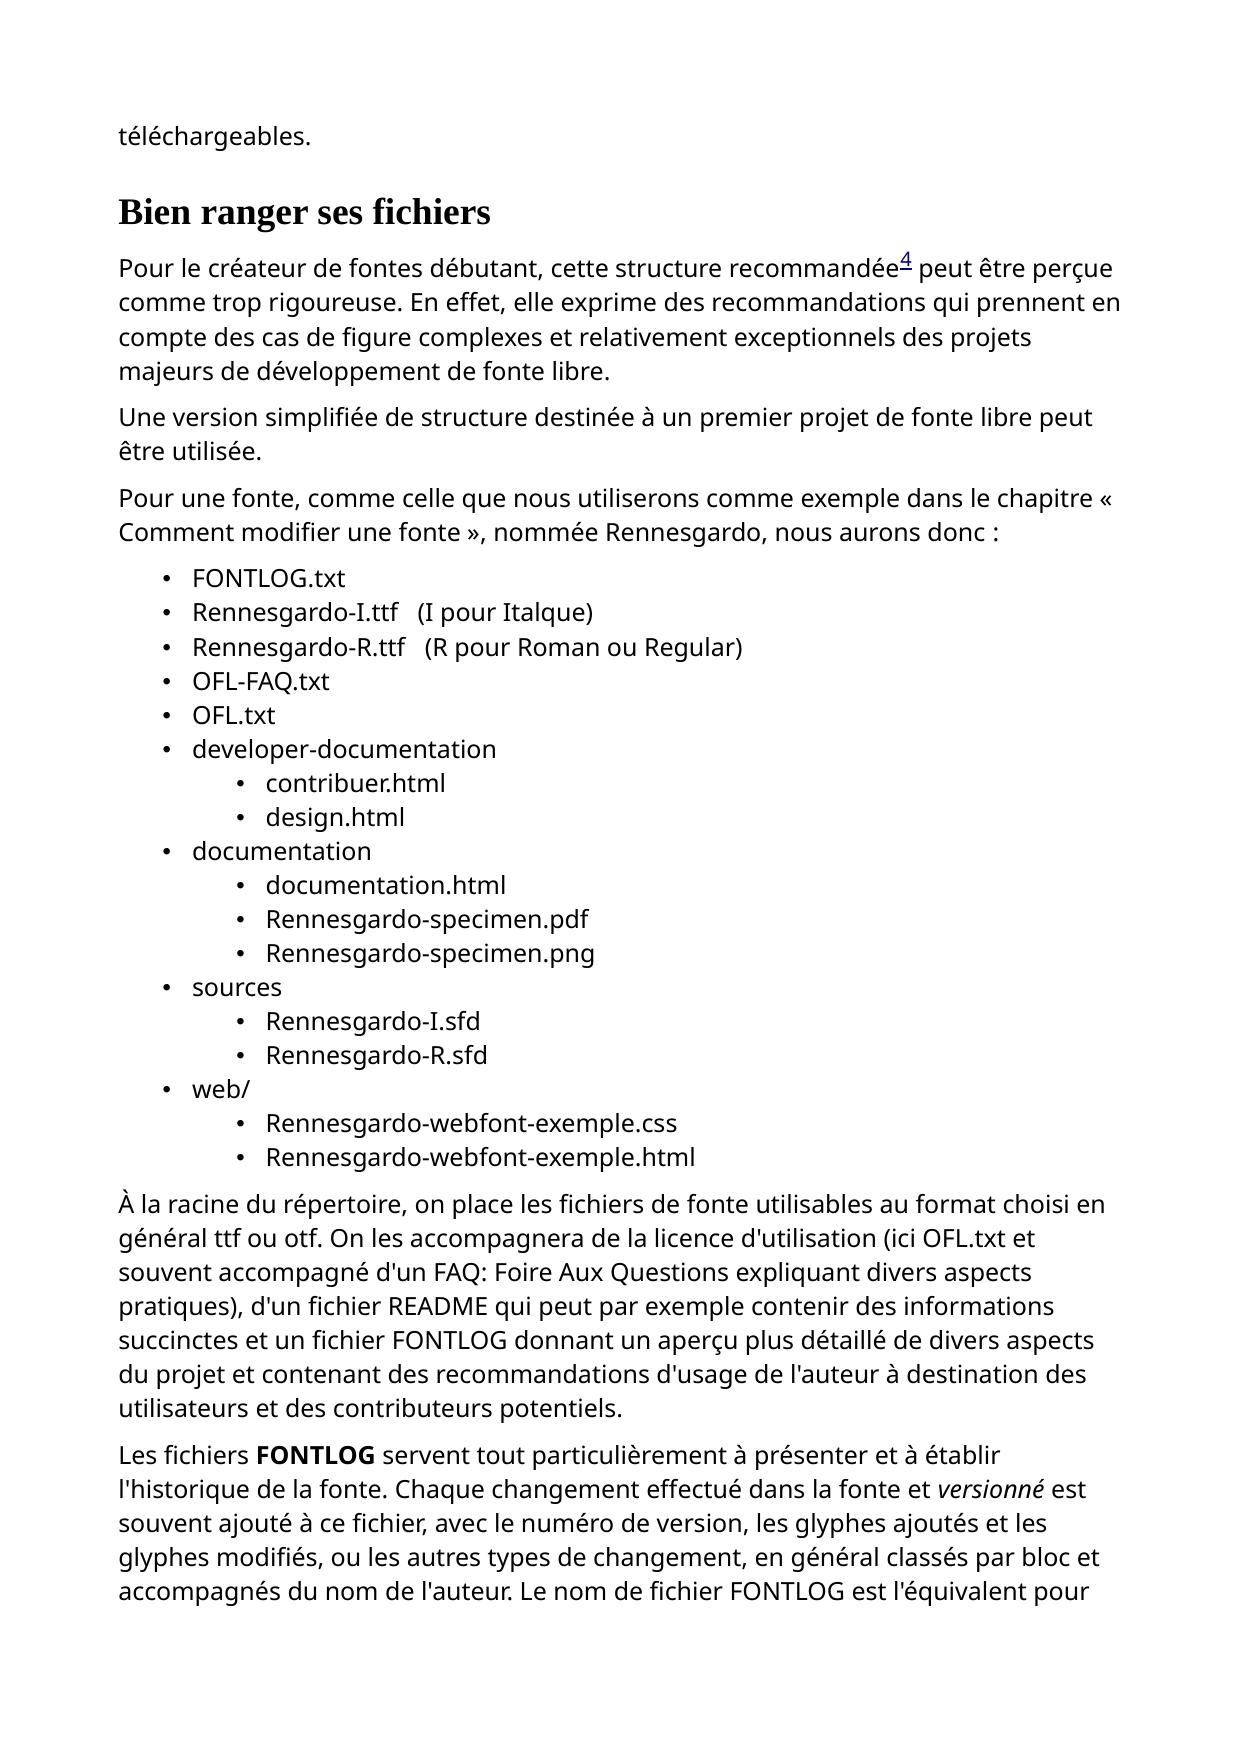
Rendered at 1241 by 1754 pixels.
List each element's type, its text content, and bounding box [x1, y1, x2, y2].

list sources [162, 970, 1122, 1004]
list contribuer.html [236, 765, 1122, 799]
list Rennesgardo-I.sfd [236, 1004, 1122, 1038]
text téléchargeables. [118, 118, 1122, 152]
text Pour une fonte, comme celle que nous utiliserons comme exemple dans le chapitre « Comment modifier une fonte », nommée Rennesgardo, nous aurons donc : [118, 480, 1122, 548]
list Rennesgardo-webfont-exemple.html [236, 1140, 1122, 1174]
list design.html [236, 799, 1122, 833]
list Rennesgardo-specimen.pdf [236, 902, 1122, 936]
text Pour le créateur de fontes débutant, cette structure recommandée4 peut être perçue comme trop rigoureuse. En effet, elle exprime des recommandations qui prennent en compte des cas de figure complexes et relativement exceptionnels des projets majeurs de développement de fonte libre. [118, 245, 1122, 387]
subtitle Bien ranger ses fichiers [118, 190, 1122, 233]
list Rennesgardo-R.ttf (R pour Roman ou Regular) [162, 629, 1122, 663]
list FONTLOG.txt [162, 561, 1122, 595]
list web/ [162, 1072, 1122, 1106]
list OFL.txt [162, 697, 1122, 731]
list OFL-FAQ.txt [162, 663, 1122, 697]
list Rennesgardo-I.ttf (I pour Italque) [162, 595, 1122, 629]
list Rennesgardo-webfont-exemple.css [236, 1106, 1122, 1140]
list documentation.html [236, 868, 1122, 902]
list developer-documentation [162, 731, 1122, 765]
list documentation [162, 833, 1122, 868]
list Rennesgardo-R.sfd [236, 1038, 1122, 1072]
text Les fichiers FONTLOG servent tout particulièrement à présenter et à établir l'historique de la fonte. Chaque changement effectué dans la fonte et versionné est souvent ajouté à ce fichier, avec le numéro de version, les glyphes ajoutés et les glyphes modifiés, ou les autres types de changement, en général classés par bloc et accompagnés du nom de l'auteur. Le nom de fichier FONTLOG est l'équivalent pour [118, 1438, 1122, 1608]
text Une version simplifiée de structure destinée à un premier projet de fonte libre peut être utilisée. [118, 400, 1122, 468]
list Rennesgardo-specimen.png [236, 936, 1122, 970]
text À la racine du répertoire, on place les fichiers de fonte utilisables au format choisi en général ttf ou otf. On les accompagnera de la licence d'utilisation (ici OFL.txt et souvent accompagné d'un FAQ: Foire Aux Questions expliquant divers aspects pratiques), d'un fichier README qui peut par exemple contenir des informations succinctes et un fichier FONTLOG donnant un aperçu plus détaillé de divers aspects du projet et contenant des recommandations d'usage de l'auteur à destination des utilisateurs et des contributeurs potentiels. [118, 1187, 1122, 1425]
